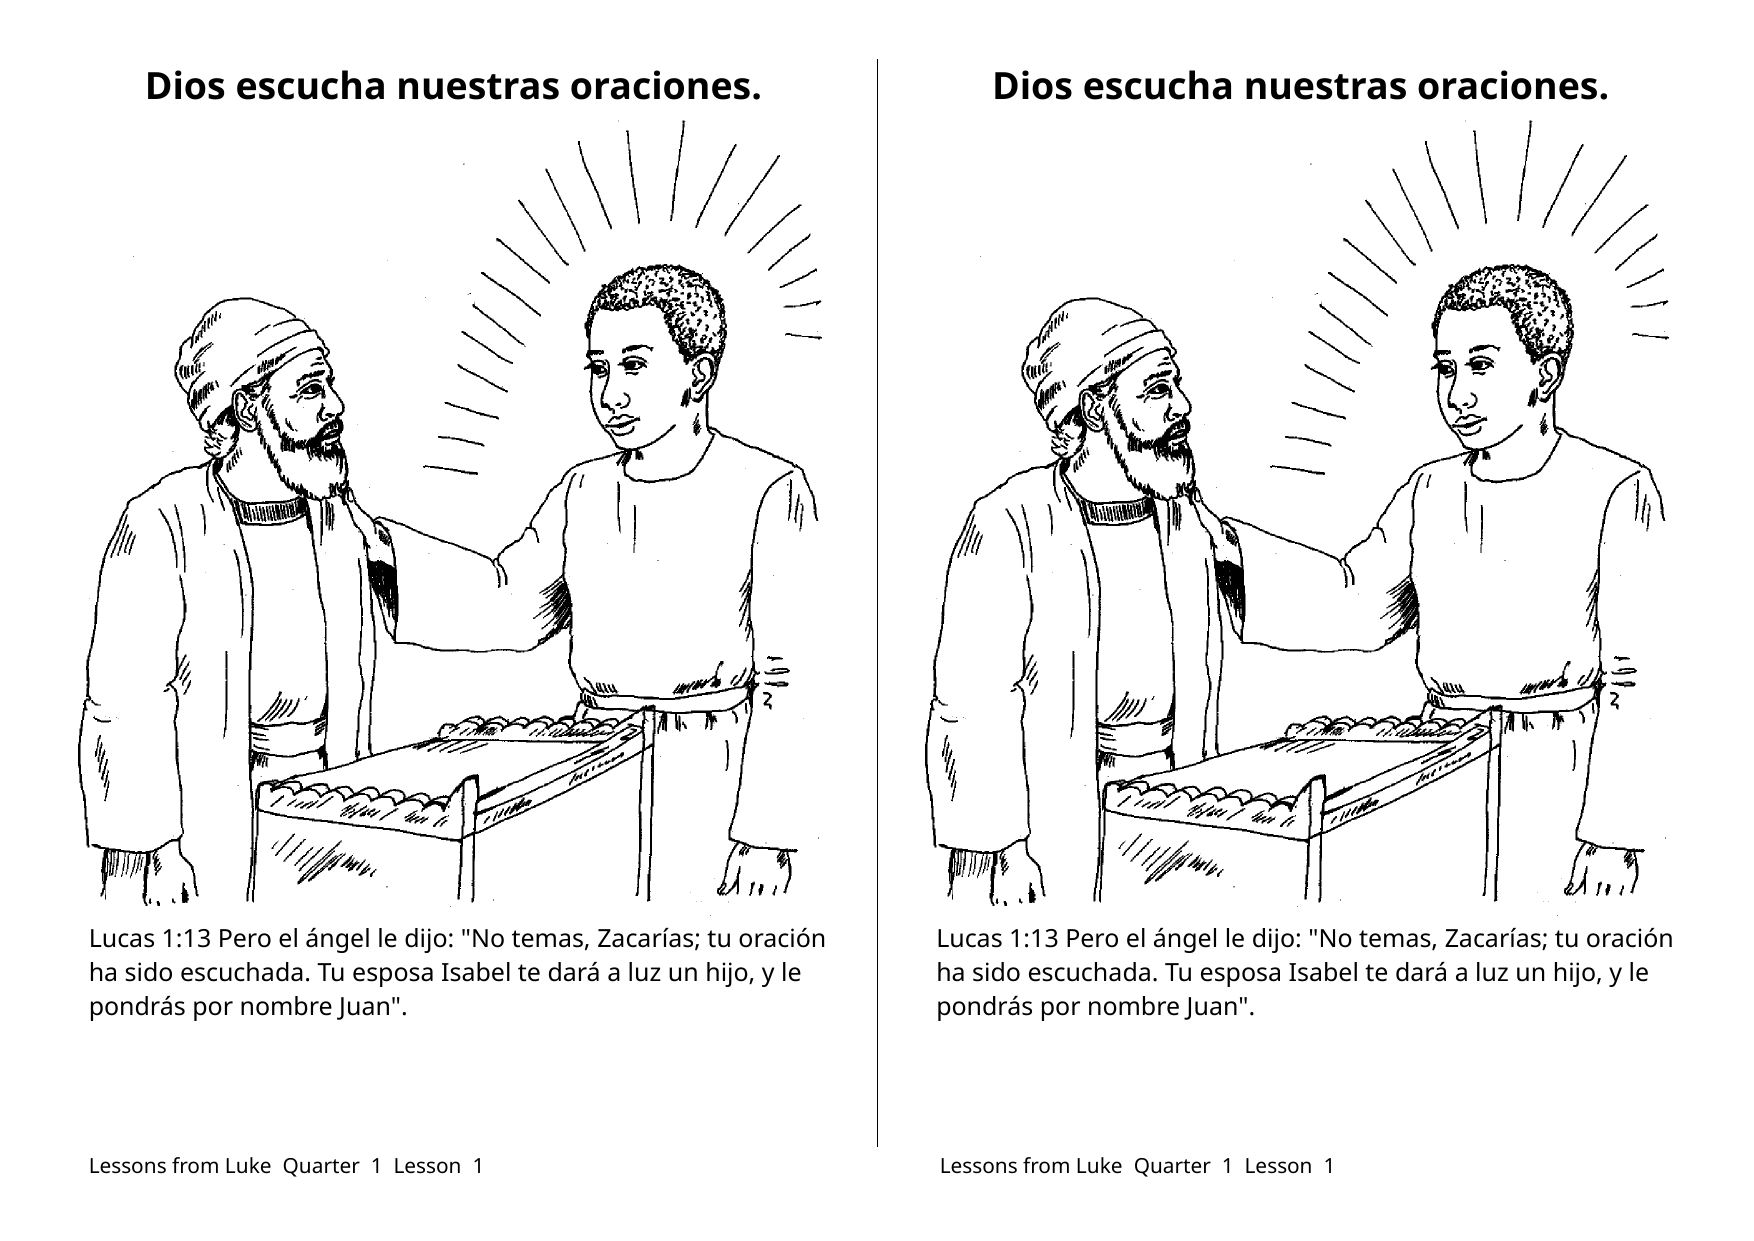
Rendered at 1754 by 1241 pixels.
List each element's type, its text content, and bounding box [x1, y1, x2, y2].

picture [916, 110, 1685, 918]
picture [69, 110, 838, 918]
text Dios escucha nuestras oraciones. [59, 59, 847, 110]
text Lucas 1:13 Pero el ángel le dijo: "No temas, Zacarías; tu oración ha sido escuchada. Tu esposa Isabel te dará a luz un hijo, y le pondrás por nombre Juan". [88, 921, 847, 1023]
text Dios escucha nuestras oraciones. [906, 59, 1695, 110]
text Lucas 1:13 Pero el ángel le dijo: "No temas, Zacarías; tu oración ha sido escuchada. Tu esposa Isabel te dará a luz un hijo, y le pondrás por nombre Juan". [936, 921, 1695, 1023]
